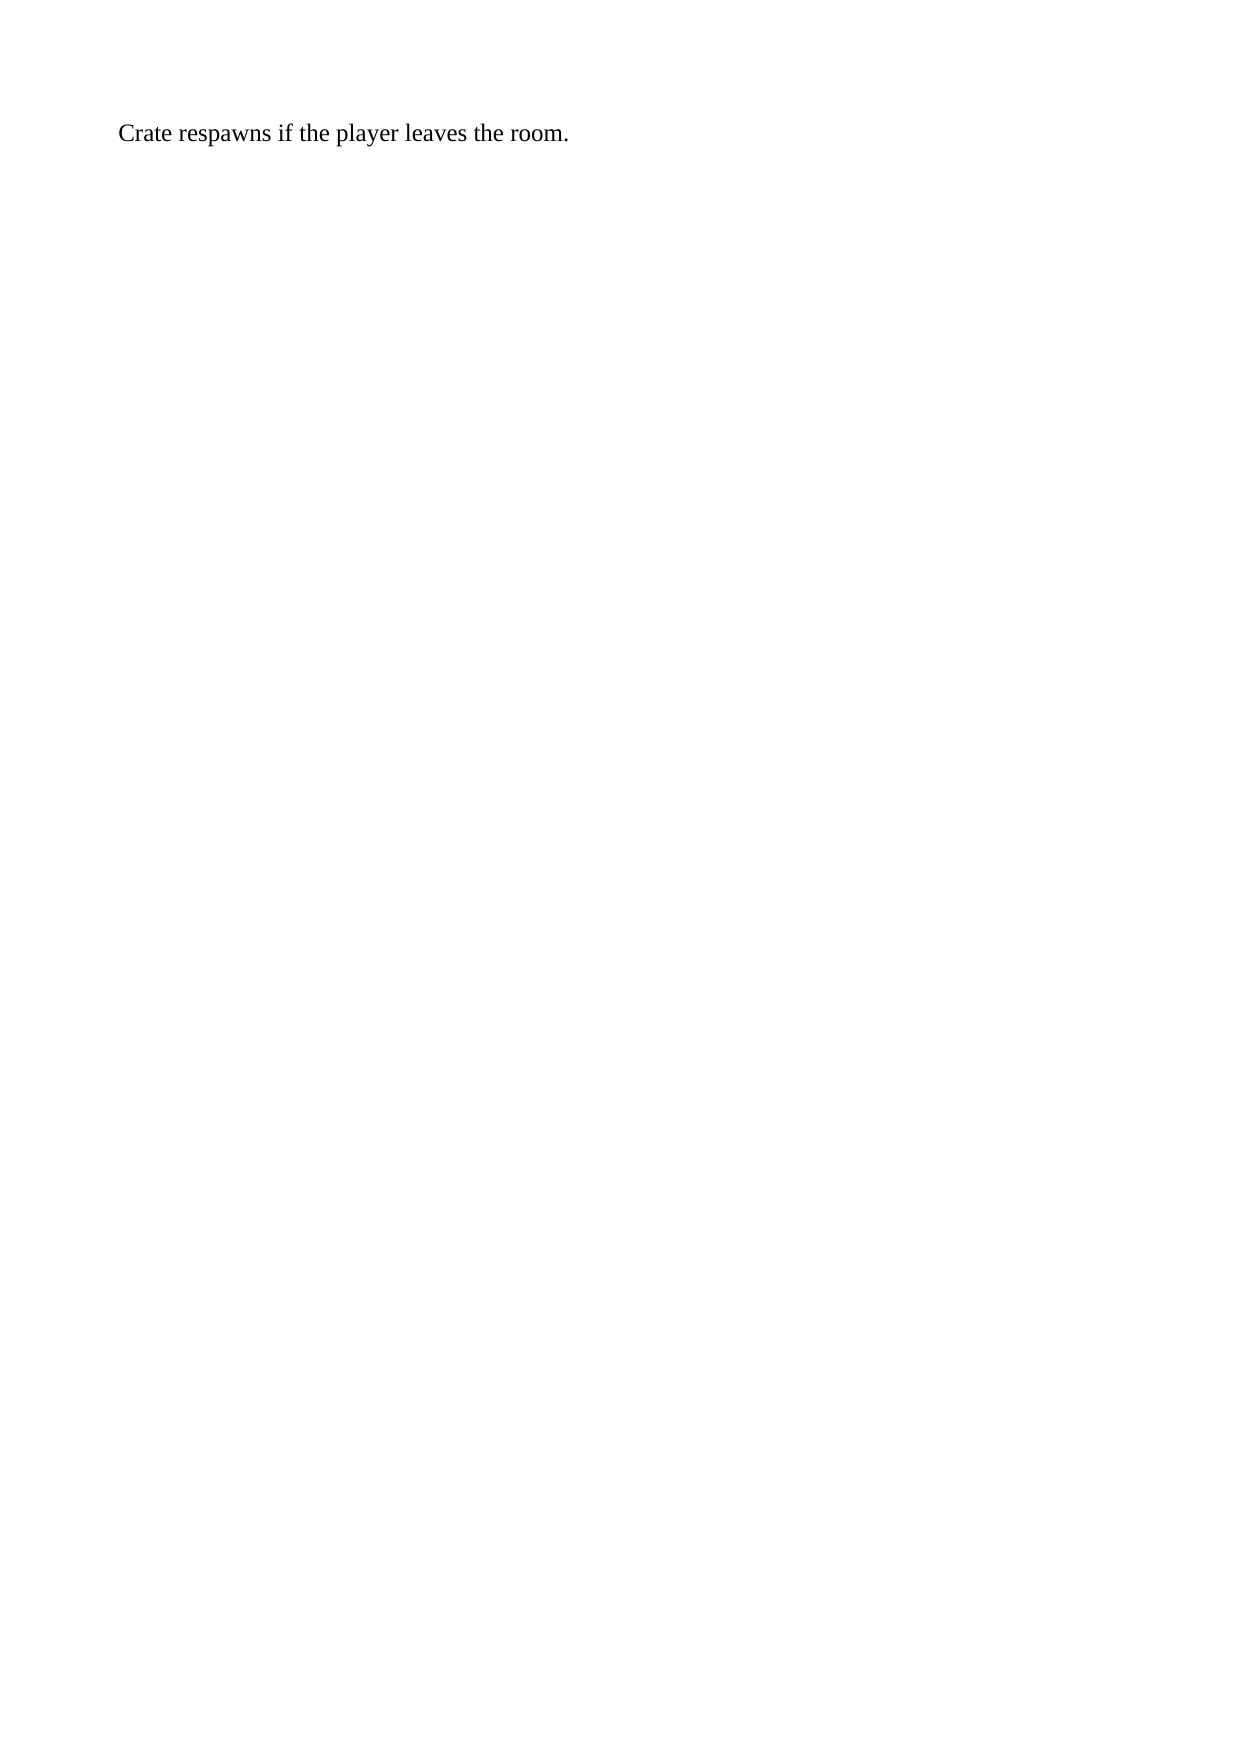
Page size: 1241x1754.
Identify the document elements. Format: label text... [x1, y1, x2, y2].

text Crate respawns if the player leaves the room. [118, 118, 1122, 147]
